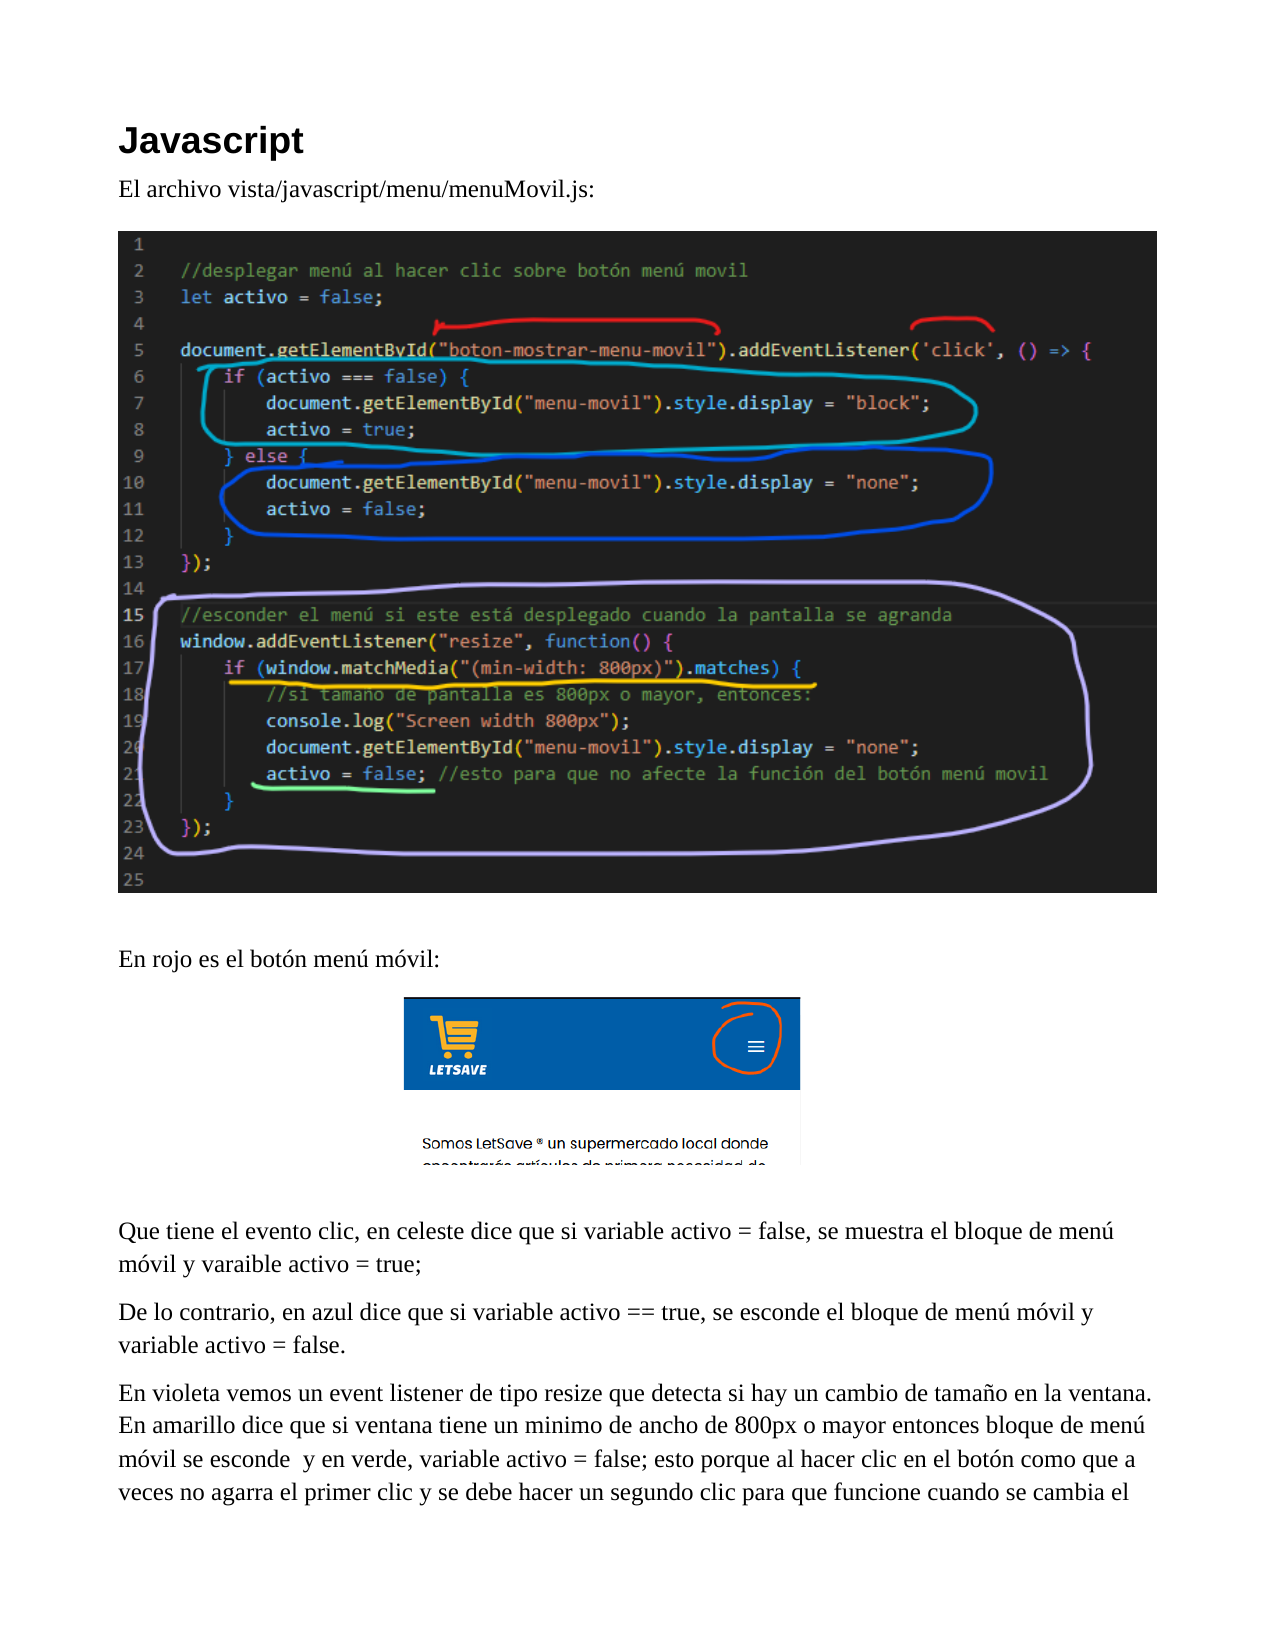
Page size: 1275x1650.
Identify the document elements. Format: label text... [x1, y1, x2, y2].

text De lo contrario, en azul dice que si variable activo == true, se esconde el bloque de menú móvil y variable activo = false. [118, 1297, 1157, 1359]
text En violeta vemos un event listener de tipo resize que detecta si hay un cambio de tamaño en la ventana. En amarillo dice que si ventana tiene un minimo de ancho de 800px o mayor entonces bloque de menú móvil se esconde y en verde, variable activo = false; esto porque al hacer clic en el botón como que a veces no agarra el primer clic y se debe hacer un segundo clic para que funcione cuando se cambia el [118, 1378, 1157, 1505]
subtitle Javascript [118, 118, 1157, 161]
picture [403, 997, 801, 1165]
picture [118, 231, 1157, 893]
text En rojo es el botón menú móvil: [118, 944, 1157, 973]
text Que tiene el evento clic, en celeste dice que si variable activo = false, se muestra el bloque de menú móvil y varaible activo = true; [118, 1216, 1157, 1278]
text El archivo vista/javascript/menu/menuMovil.js: [118, 174, 1157, 202]
